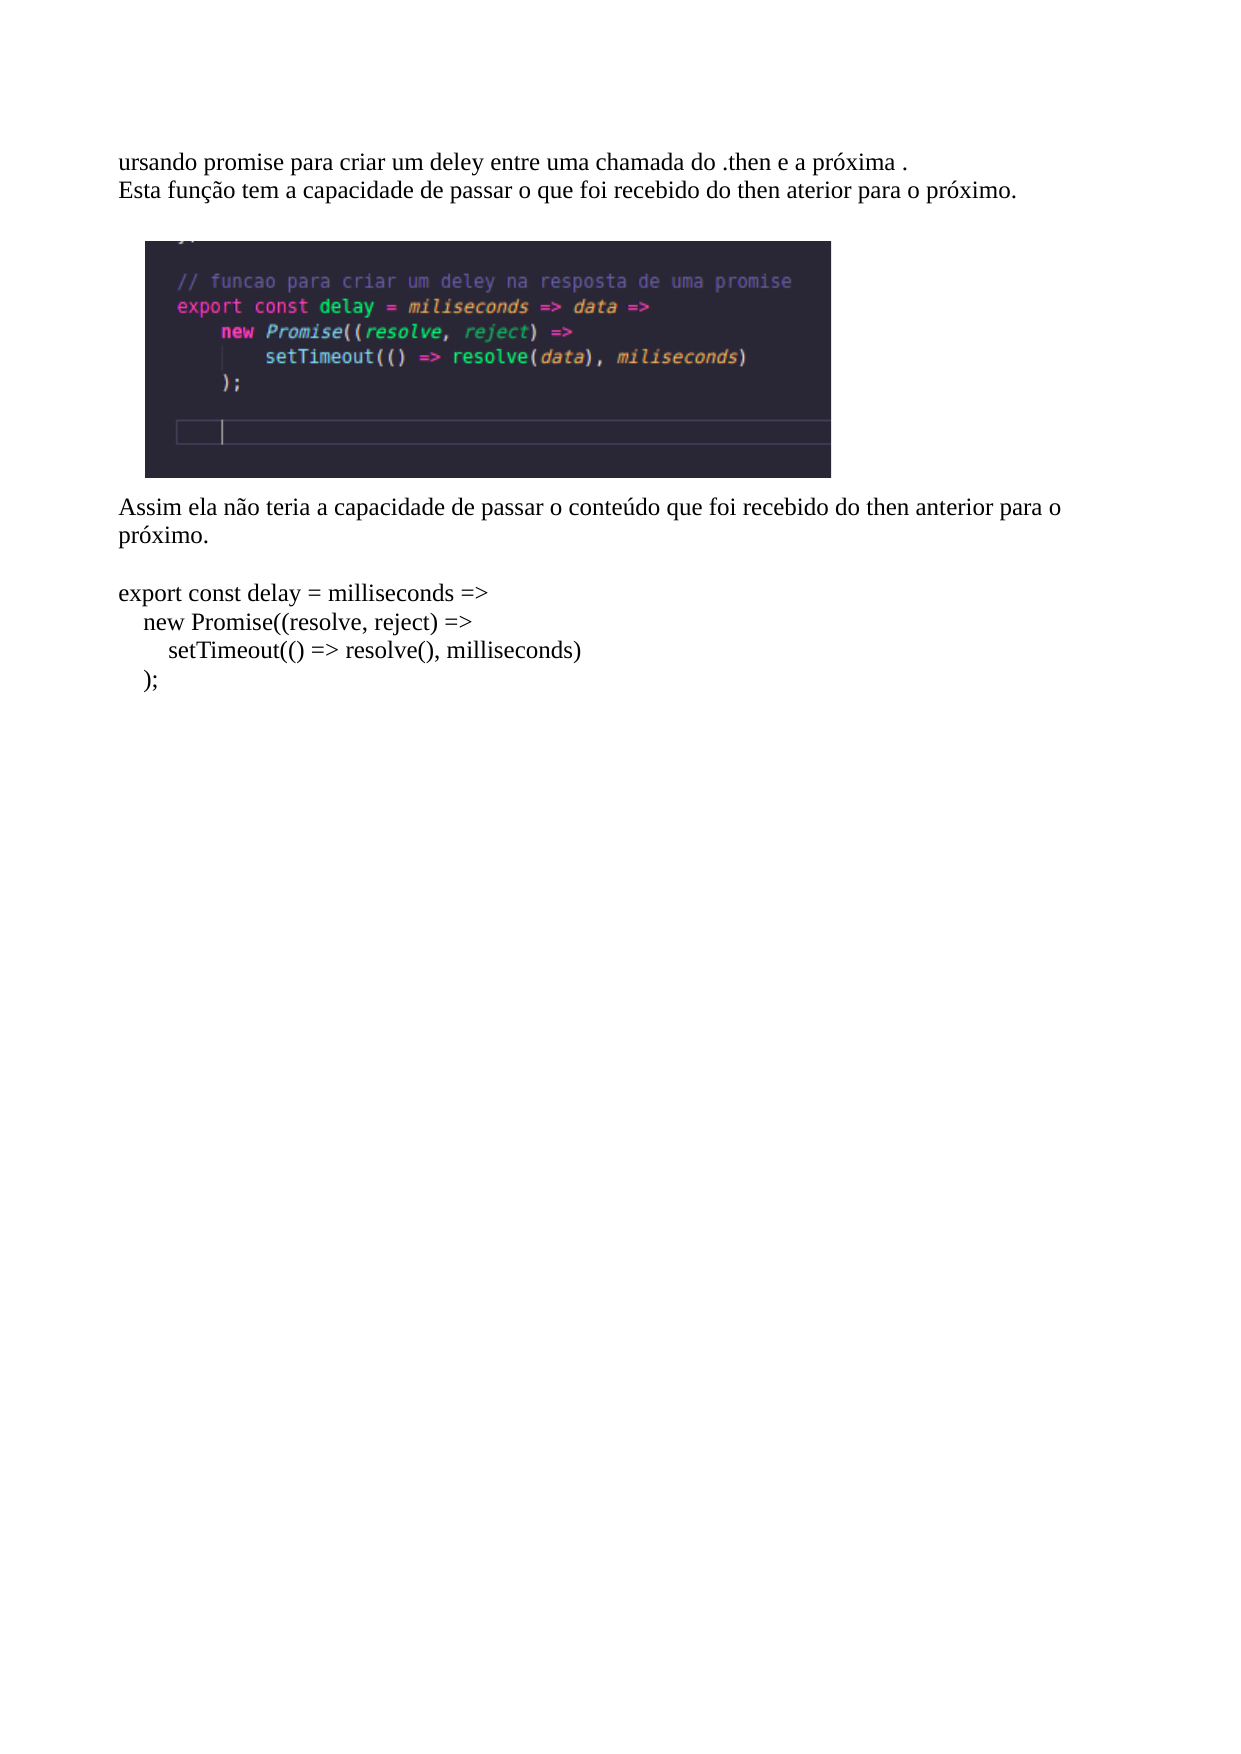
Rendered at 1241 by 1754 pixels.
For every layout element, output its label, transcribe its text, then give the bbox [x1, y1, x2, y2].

text ursando promise para criar um deley entre uma chamada do .then e a próxima . [118, 147, 1122, 176]
text export const delay = milliseconds => [118, 578, 1122, 607]
text Assim ela não teria a capacidade de passar o conteúdo que foi recebido do then anterior para o próximo. [118, 492, 1122, 549]
text ); [118, 664, 1122, 693]
text Esta função tem a capacidade de passar o que foi recebido do then aterior para o próximo. [118, 176, 1122, 204]
text new Promise((resolve, reject) => [118, 607, 1122, 636]
text setTimeout(() => resolve(), milliseconds) [118, 636, 1122, 664]
picture [145, 241, 832, 478]
